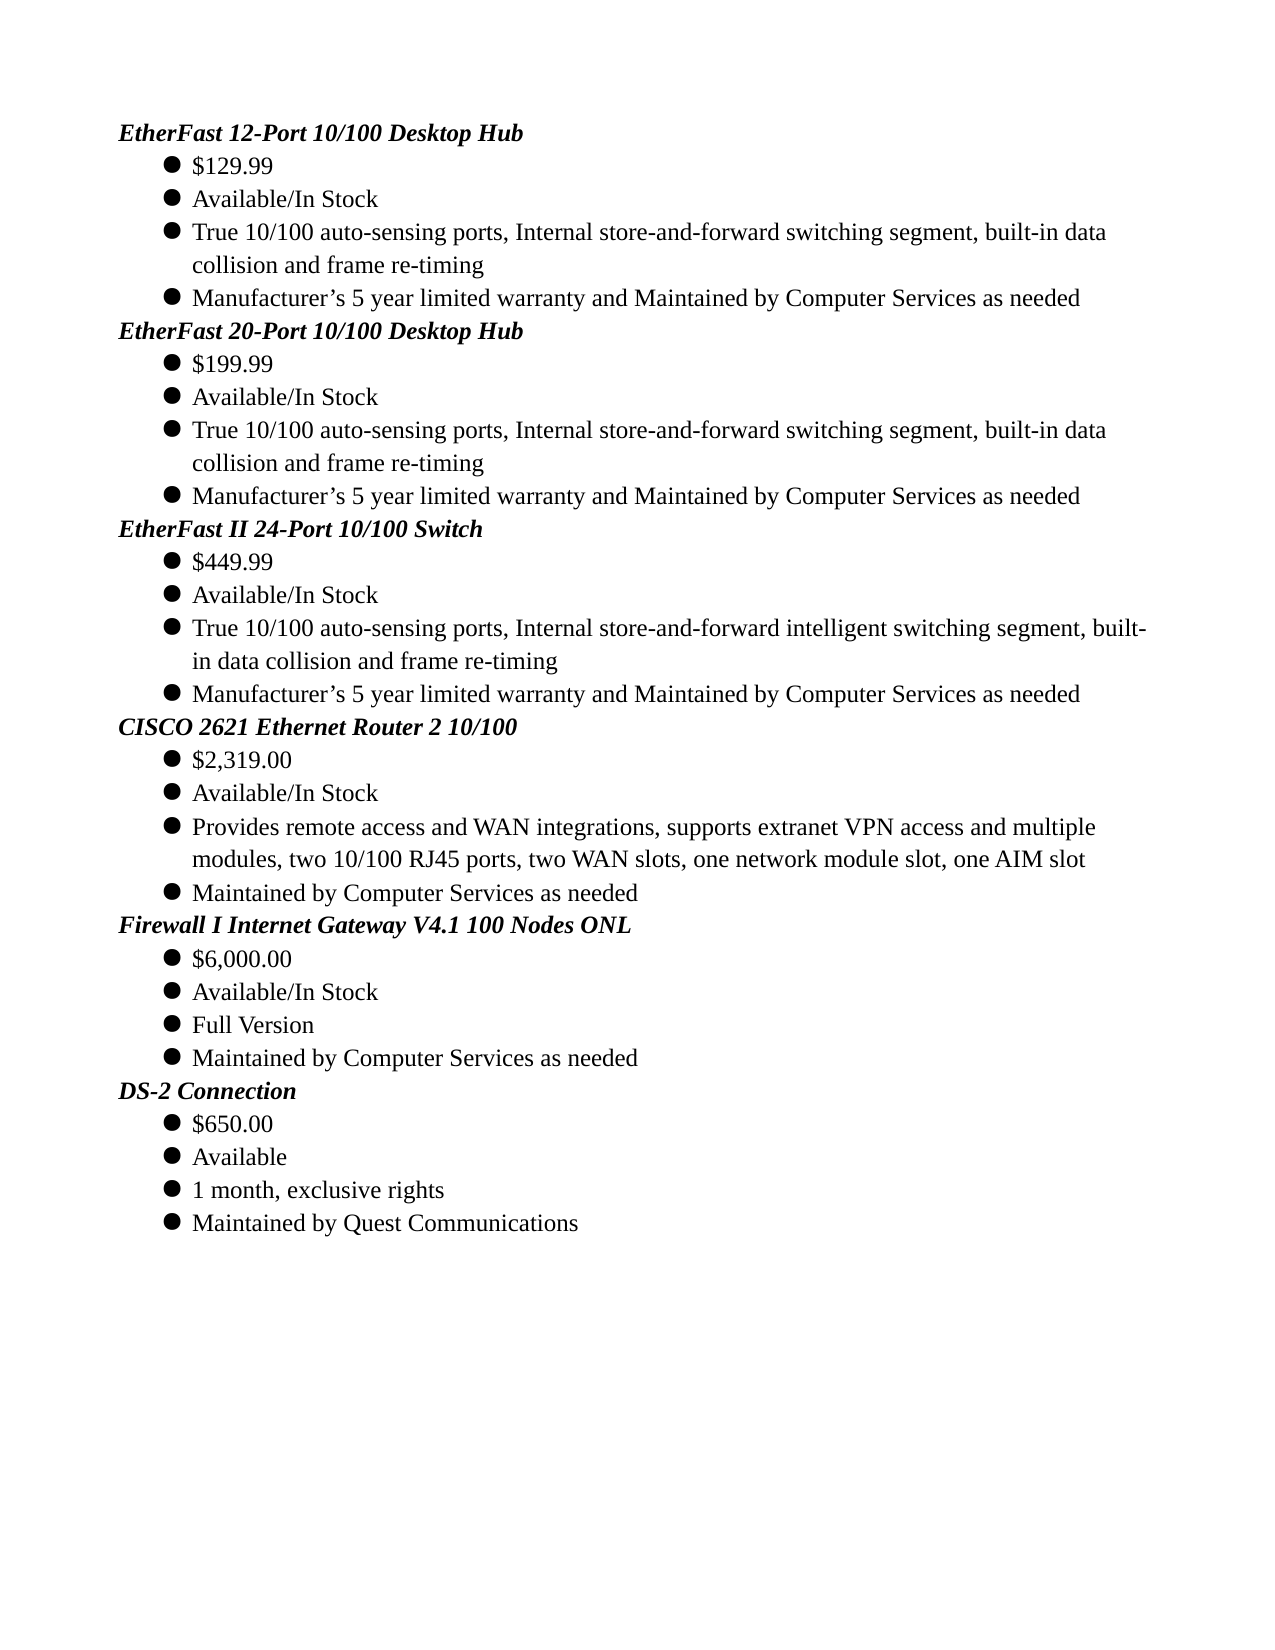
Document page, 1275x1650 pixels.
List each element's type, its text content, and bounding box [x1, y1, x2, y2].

text CISCO 2621 Ethernet Router 2 10/100 [118, 712, 1157, 741]
list Available/In Stock [162, 778, 1157, 807]
text EtherFast 20-Port 10/100 Desktop Hub [118, 316, 1157, 345]
list $129.99 [162, 151, 1157, 180]
list Available/In Stock [162, 977, 1157, 1005]
list True 10/100 auto-sensing ports, Internal store-and-forward switching segment, built-in data collision and frame re-timing [162, 415, 1157, 477]
list Available [162, 1142, 1157, 1171]
list 1 month, exclusive rights [162, 1175, 1157, 1203]
list $199.99 [162, 349, 1157, 378]
list Provides remote access and WAN integrations, supports extranet VPN access and multiple modules, two 10/100 RJ45 ports, two WAN slots, one network module slot, one AIM slot [162, 812, 1157, 873]
list Manufacturer’s 5 year limited warranty and Maintained by Computer Services as needed [162, 283, 1157, 312]
list Maintained by Computer Services as needed [162, 1043, 1157, 1071]
list Available/In Stock [162, 184, 1157, 213]
list Available/In Stock [162, 580, 1157, 609]
list Maintained by Computer Services as needed [162, 878, 1157, 906]
text EtherFast II 24-Port 10/100 Switch [118, 514, 1157, 543]
list Maintained by Quest Communications [162, 1208, 1157, 1237]
list Manufacturer’s 5 year limited warranty and Maintained by Computer Services as needed [162, 481, 1157, 510]
list $2,319.00 [162, 746, 1157, 774]
list $650.00 [162, 1109, 1157, 1137]
list True 10/100 auto-sensing ports, Internal store-and-forward intelligent switching segment, built-in data collision and frame re-timing [162, 613, 1157, 675]
text EtherFast 12-Port 10/100 Desktop Hub [118, 118, 1157, 147]
text Firewall I Internet Gateway V4.1 100 Nodes ONL [118, 911, 1157, 939]
list True 10/100 auto-sensing ports, Internal store-and-forward switching segment, built-in data collision and frame re-timing [162, 217, 1157, 279]
list Manufacturer’s 5 year limited warranty and Maintained by Computer Services as needed [162, 679, 1157, 708]
list $6,000.00 [162, 944, 1157, 972]
list $449.99 [162, 547, 1157, 576]
list Full Version [162, 1010, 1157, 1038]
list Available/In Stock [162, 382, 1157, 411]
text DS-2 Connection [118, 1076, 1157, 1104]
